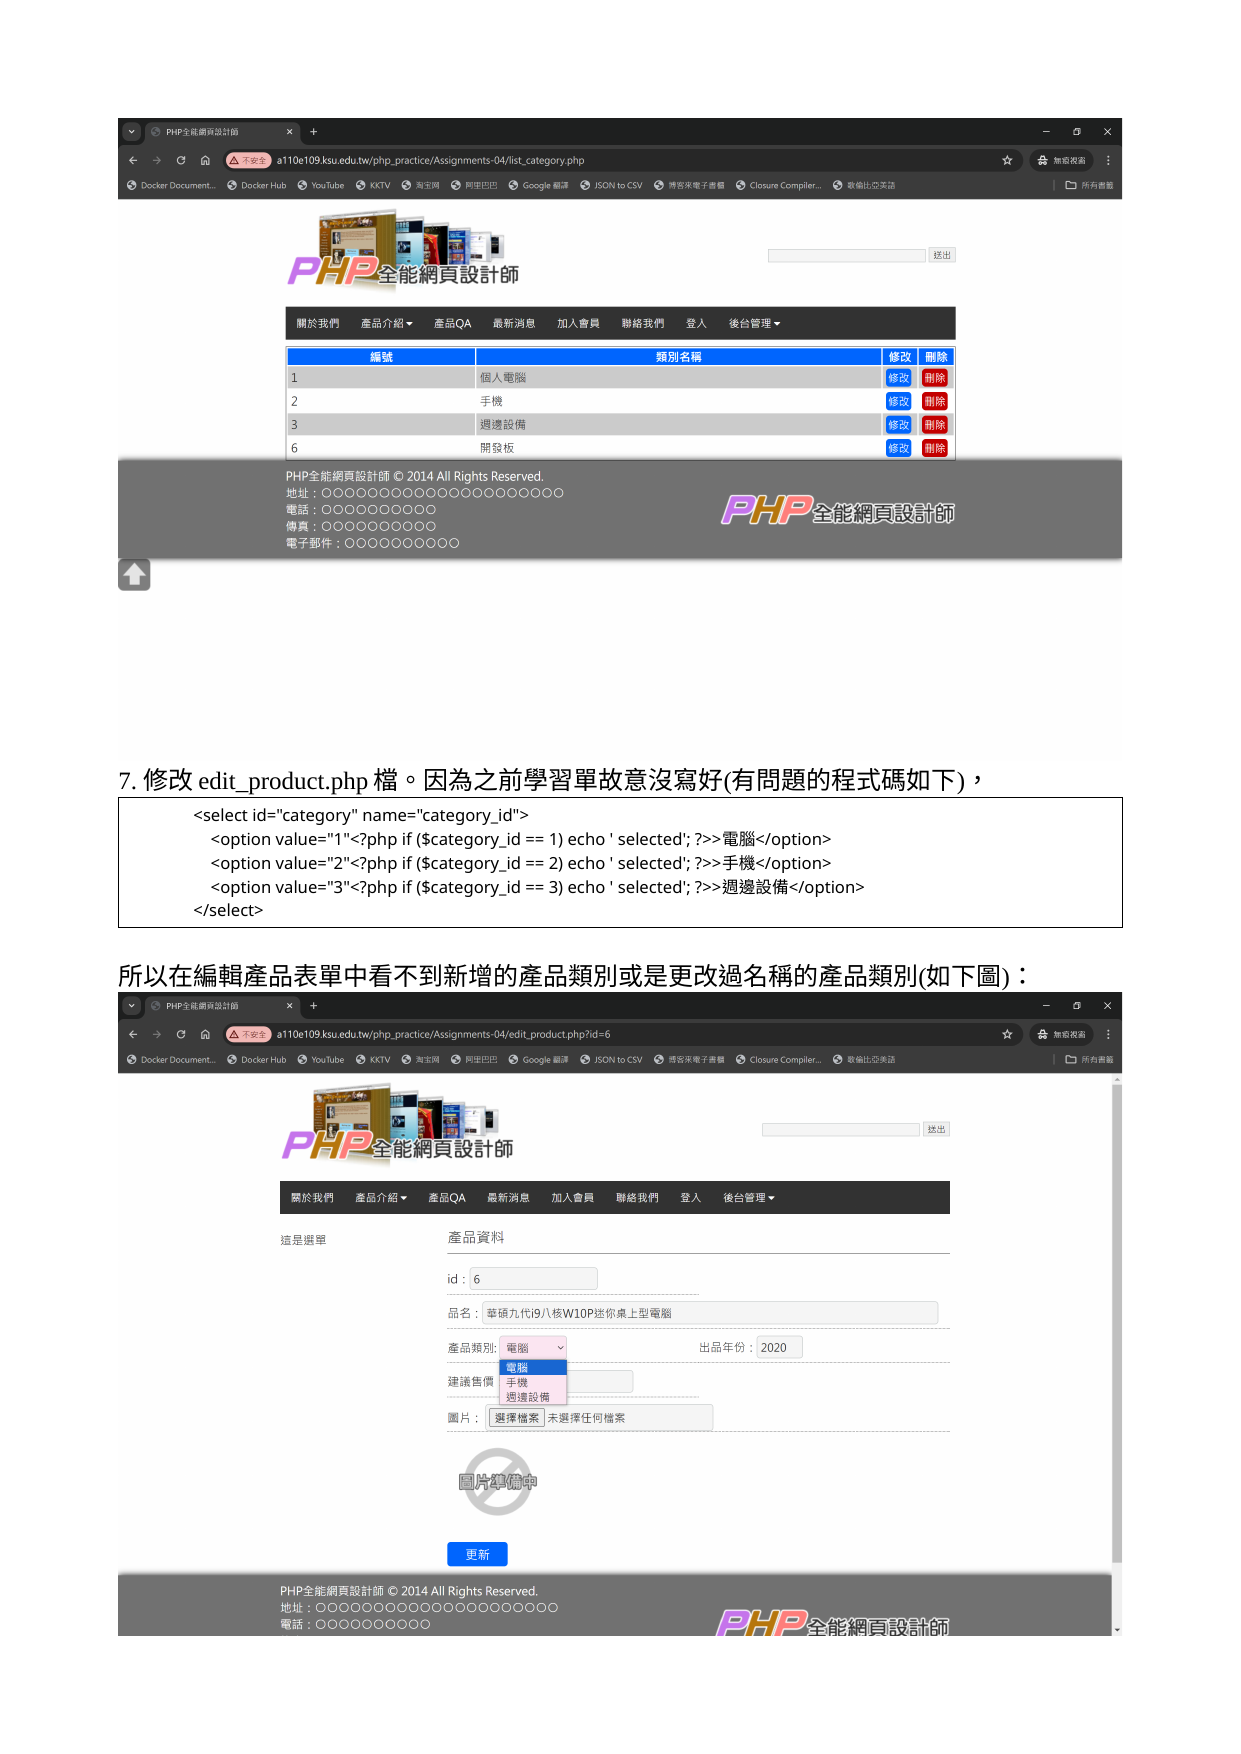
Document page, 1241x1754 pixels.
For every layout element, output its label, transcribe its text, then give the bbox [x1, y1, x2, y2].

text 所以在編輯產品表單中看不到新增的產品類別或是更改過名稱的產品類別(如下圖)： [118, 956, 1122, 992]
table_header <select id="category" name="category_id"> <option value="1"<?php if ($category_id == 1) echo ' selected'; ?>>電腦</option> <option value="2"<?php if ($category_id == 2) echo ' selected'; ?>>手機</option> <option value="3"<?php if ($category_id == 3) echo ' selected'; ?>>週邊設備</option> </select> [119, 798, 1122, 927]
text 7. 修改edit_product.php檔。因為之前學習單故意沒寫好(有問題的程式碼如下)， [118, 761, 1122, 797]
